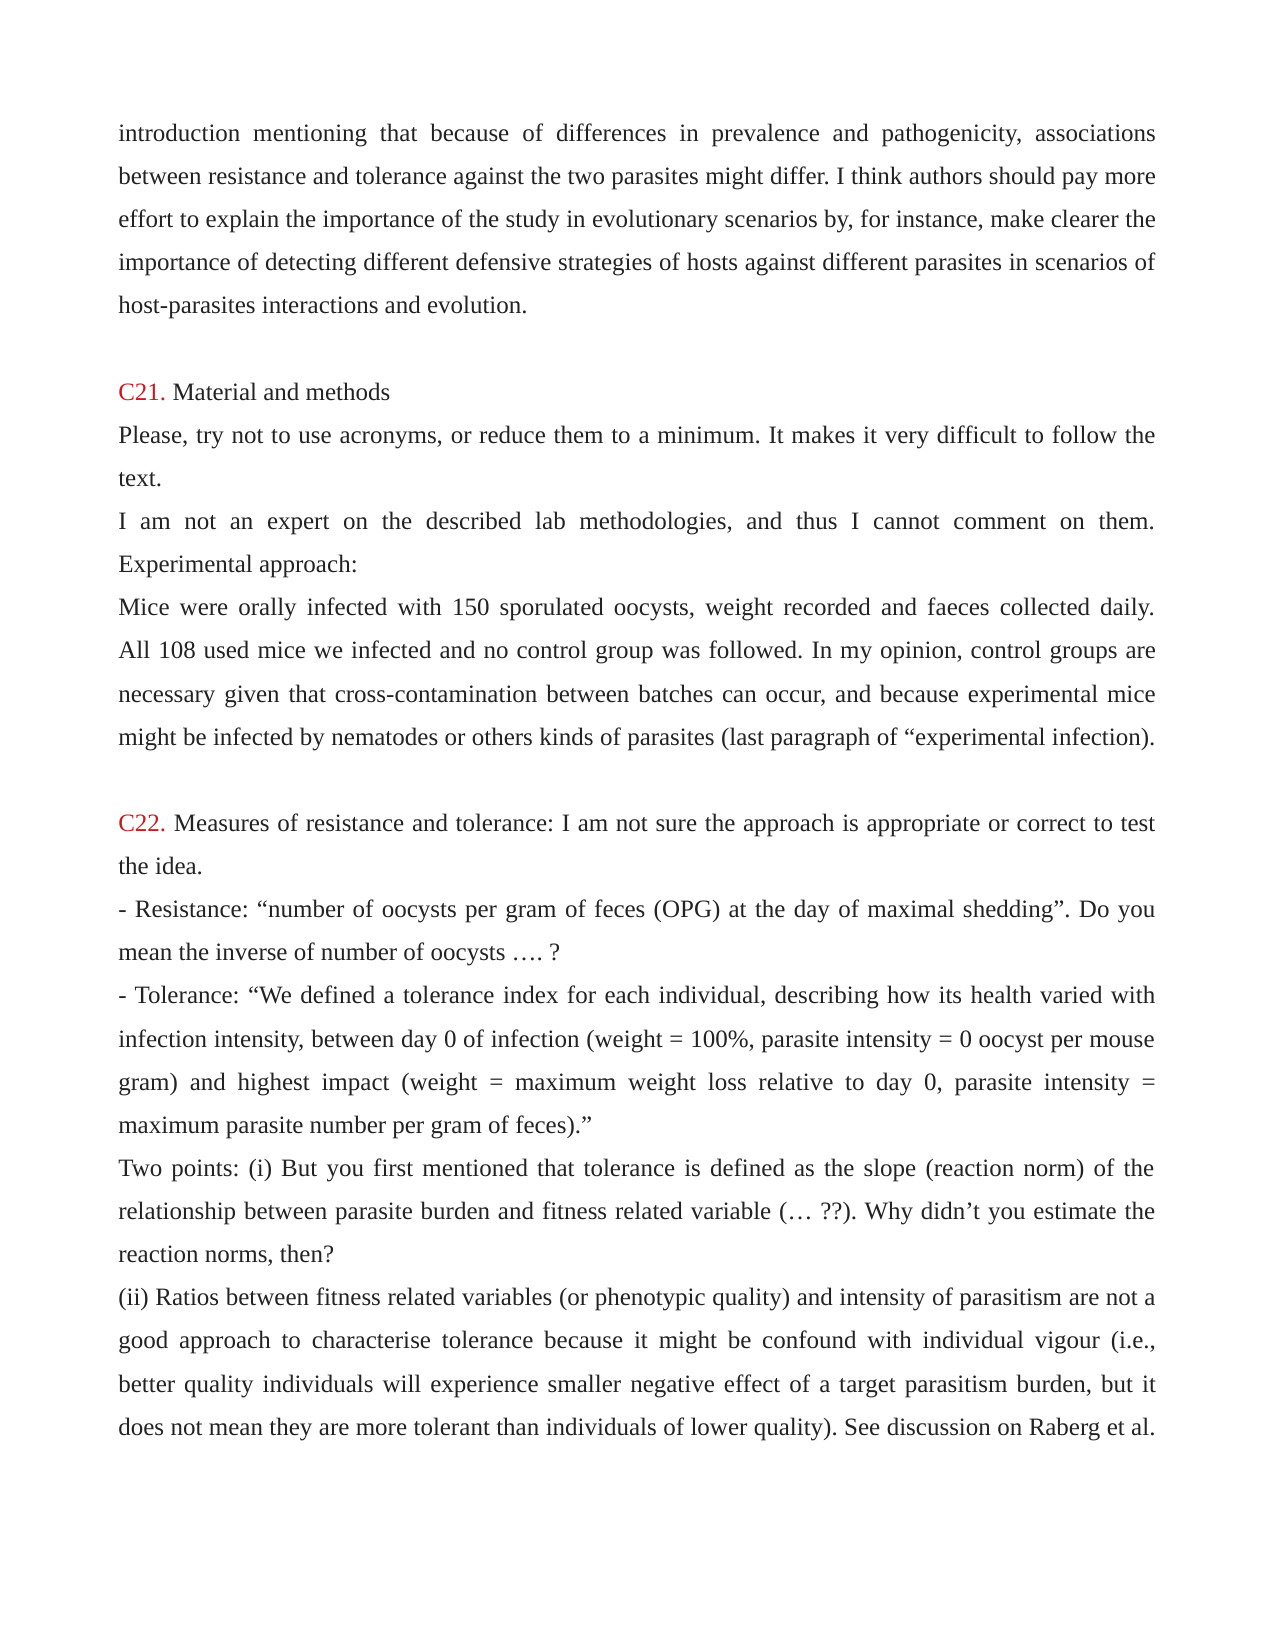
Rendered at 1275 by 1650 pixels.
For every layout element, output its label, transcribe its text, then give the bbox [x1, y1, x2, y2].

text introduction mentioning that because of differences in prevalence and pathogenicity, associations between resistance and tolerance against the two parasites might differ. I think authors should pay more effort to explain the importance of the study in evolutionary scenarios by, for instance, make clearer the importance of detecting different defensive strategies of hosts against different parasites in scenarios of host-parasites interactions and evolution. C21. Material and methods Please, try not to use acronyms, or reduce them to a minimum. It makes it very difficult to follow the text. I am not an expert on the described lab methodologies, and thus I cannot comment on them. Experimental approach: Mice were orally infected with 150 sporulated oocysts, weight recorded and faeces collected daily. All 108 used mice we infected and no control group was followed. In my opinion, control groups are necessary given that cross-contamination between batches can occur, and because experimental mice might be infected by nematodes or others kinds of parasites (last paragraph of “experimental infection). C22. Measures of resistance and tolerance: I am not sure the approach is appropriate or correct to test the idea. - Resistance: “number of oocysts per gram of feces (OPG) at the day of maximal shedding”. Do you mean the inverse of number of oocysts …. ? - Tolerance: “We defined a tolerance index for each individual, describing how its health varied with infection intensity, between day 0 of infection (weight = 100%, parasite intensity = 0 oocyst per mouse gram) and highest impact (weight = maximum weight loss relative to day 0, parasite intensity = maximum parasite number per gram of feces).” Two points: (i) But you first mentioned that tolerance is defined as the slope (reaction norm) of the relationship between parasite burden and fitness related variable (… ??). Why didn’t you estimate the reaction norms, then? (ii) Ratios between fitness related variables (or phenotypic quality) and intensity of parasitism are not a good approach to characterise tolerance because it might be confound with individual vigour (i.e., better quality individuals will experience smaller negative effect of a target parasitism burden, but it does not mean they are more tolerant than individuals of lower quality). See discussion on Raberg et al. [118, 118, 1157, 1441]
